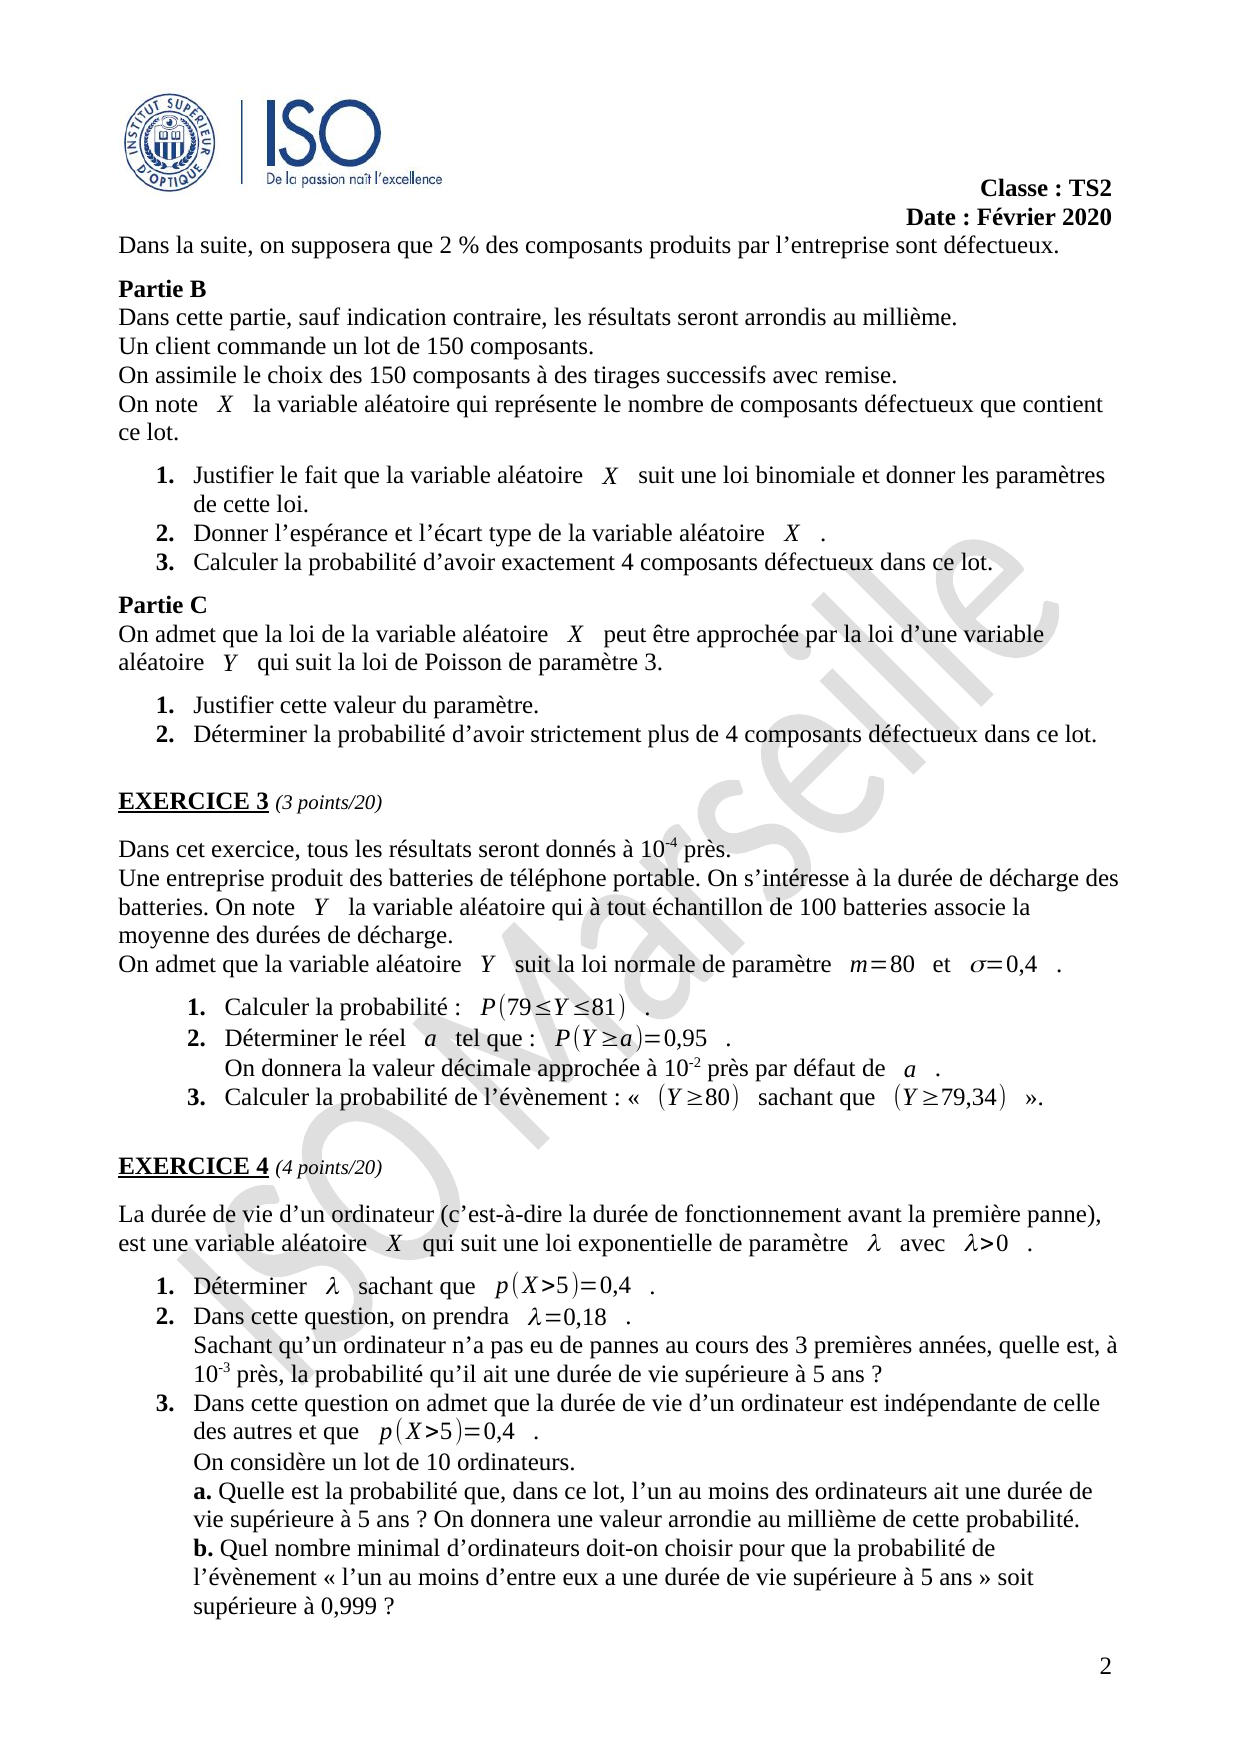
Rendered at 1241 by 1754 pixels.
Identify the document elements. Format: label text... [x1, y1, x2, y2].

text Dans cet exercice, tous les résultats seront donnés à 10-4 près. [678, 834, 794, 863]
text On admet que la variable aléatoiresuit la loi normale de paramètreet. [543, 949, 635, 978]
text EXERCICE 4 (4 points/20) [438, 1151, 1122, 1180]
text Partie B [118, 274, 1122, 302]
text [876, 786, 1122, 815]
text On admet que la loi de la variable aléatoirepeut être approchée par la loi d’une variable aléatoirequi suit la loi de Poisson de paramètre 3. [118, 619, 881, 676]
list Donner l’espérance et l’écart type de la variable aléatoire. [156, 518, 1122, 547]
list Calculer la probabilité :. [543, 992, 591, 1023]
text Partie C [118, 590, 892, 619]
text [802, 786, 867, 814]
list On donnera la valeur décimale approchée à 10-2 près par défaut de. [187, 1053, 469, 1082]
list Sachant qu’un ordinateur n’a pas eu de pannes au cours des 3 premières années, quelle est, à 10-3 près, la probabilité qu’il ait une durée de vie supérieure à 5 ans ? [156, 1330, 1122, 1388]
list Déterminer le réeltel que :. [187, 1023, 440, 1053]
text La durée de vie d’un ordinateur (c’est-à-dire la durée de fonctionnement avant la première panne), est une variable aléatoirequi suit une loi exponentielle de paramètreavec. [430, 1199, 1122, 1257]
text Un client commande un lot de 150 composants. [118, 331, 1122, 360]
text On admet que la variable aléatoiresuit la loi normale de paramètreet. [690, 949, 1122, 978]
list Déterminer la probabilité d’avoir strictement plus de 4 composants défectueux dans ce lot. [885, 719, 1122, 748]
list [924, 691, 1122, 719]
text On admet que la loi de la variable aléatoirepeut être approchée par la loi d’une variable aléatoirequi suit la loi de Poisson de paramètre 3. [920, 619, 1122, 676]
list Calculer la probabilité de l’évènement : «sachant que». [495, 1082, 1122, 1113]
text [956, 590, 982, 607]
list Calculer la probabilité d’avoir exactement 4 composants défectueux dans ce lot. [156, 547, 949, 576]
list a. Quelle est la probabilité que, dans ce lot, l’un au moins des ordinateurs ait une durée de vie supérieure à 5 ans ? On donnera une valeur arrondie au millième de cette probabilité. [156, 1476, 1122, 1533]
text Une entreprise produit des batteries de téléphone portable. On s’intéresse à la durée de décharge des batteries. On notela variable aléatoire qui à tout échantillon de 100 batteries associe la moyenne des durées de décharge. [678, 863, 1122, 949]
list On considère un lot de 10 ordinateurs. [156, 1447, 1122, 1476]
list Dans cette question, on prendra. [362, 1301, 1122, 1330]
text [891, 590, 951, 619]
list Déterminer le réeltel que :. [459, 1023, 547, 1053]
list Calculer la probabilité :. [187, 992, 535, 1023]
text La durée de vie d’un ordinateur (c’est-à-dire la durée de fonctionnement avant la première panne), est une variable aléatoirequi suit une loi exponentielle de paramètreavec. [341, 1199, 440, 1240]
list Déterminer le réeltel que :. [555, 1023, 621, 1053]
list Justifier le fait que la variable aléatoiresuit une loi binomiale et donner les paramètres de cette loi. [156, 461, 1122, 518]
list b. Quel nombre minimal d’ordinateurs doit-on choisir pour que la probabilité de l’évènement « l’un au moins d’entre eux a une durée de vie supérieure à 5 ans » soit supérieure à 0,999 ? [156, 1533, 1122, 1619]
list Calculer la probabilité de l’évènement : «sachant que». [187, 1082, 500, 1113]
text Dans cet exercice, tous les résultats seront donnés à 10-4 près. [118, 834, 664, 863]
list Déterminer la probabilité d’avoir strictement plus de 4 composants défectueux dans ce lot. [156, 719, 778, 748]
list Déterminer le réeltel que :. [617, 1023, 1122, 1053]
list Calculer la probabilité :. [586, 992, 1122, 1023]
text Dans cet exercice, tous les résultats seront donnés à 10-4 près. [796, 834, 1122, 863]
picture [118, 88, 455, 197]
text On assimile le choix des 150 composants à des tirages successifs avec remise. [118, 360, 1122, 389]
text EXERCICE 4 (4 points/20) [322, 1151, 433, 1180]
list Calculer la probabilité d’avoir exactement 4 composants défectueux dans ce lot. [1002, 547, 1122, 576]
text On admet que la variable aléatoiresuit la loi normale de paramètreet. [118, 949, 518, 978]
text La durée de vie d’un ordinateur (c’est-à-dire la durée de fonctionnement avant la première panne), est une variable aléatoirequi suit une loi exponentielle de paramètreavec. [118, 1199, 239, 1257]
text On notela variable aléatoire qui représente le nombre de composants défectueux que contient ce lot. [118, 389, 1122, 446]
text Une entreprise produit des batteries de téléphone portable. On s’intéresse à la durée de décharge des batteries. On notela variable aléatoire qui à tout échantillon de 100 batteries associe la moyenne des durées de décharge. [118, 863, 724, 949]
list Dans cette question, on prendra. [156, 1301, 245, 1330]
list On donnera la valeur décimale approchée à 10-2 près par défaut de. [466, 1053, 558, 1082]
text Dans cette partie, sauf indication contraire, les résultats seront arrondis au millième. [118, 302, 1122, 331]
text La durée de vie d’un ordinateur (c’est-à-dire la durée de fonctionnement avant la première panne), est une variable aléatoirequi suit une loi exponentielle de paramètreavec. [245, 1199, 385, 1257]
text Dans la suite, on supposera que 2 % des composants produits par l’entreprise sont défectueux. [118, 231, 1122, 259]
list Dans cette question, on prendra. [246, 1301, 353, 1330]
list [857, 691, 924, 719]
text EXERCICE 3 (3 points/20) [118, 786, 711, 815]
list Justifier cette valeur du paramètre. [156, 691, 856, 719]
text [716, 786, 796, 815]
text On admet que la loi de la variable aléatoirepeut être approchée par la loi d’une variable aléatoirequi suit la loi de Poisson de paramètre 3. [852, 619, 949, 676]
list Déterminersachant que. [156, 1271, 216, 1301]
text [977, 590, 1122, 619]
text EXERCICE 4 (4 points/20) [118, 1151, 306, 1180]
list Dans cette question on admet que la durée de vie d’un ordinateur est indépendante de celle des autres et que. [156, 1388, 1122, 1447]
list Déterminersachant que. [363, 1271, 1122, 1301]
list On donnera la valeur décimale approchée à 10-2 près par défaut de. [567, 1053, 1122, 1082]
list Déterminersachant que. [216, 1271, 353, 1301]
list Déterminer la probabilité d’avoir strictement plus de 4 composants défectueux dans ce lot. [821, 719, 885, 748]
